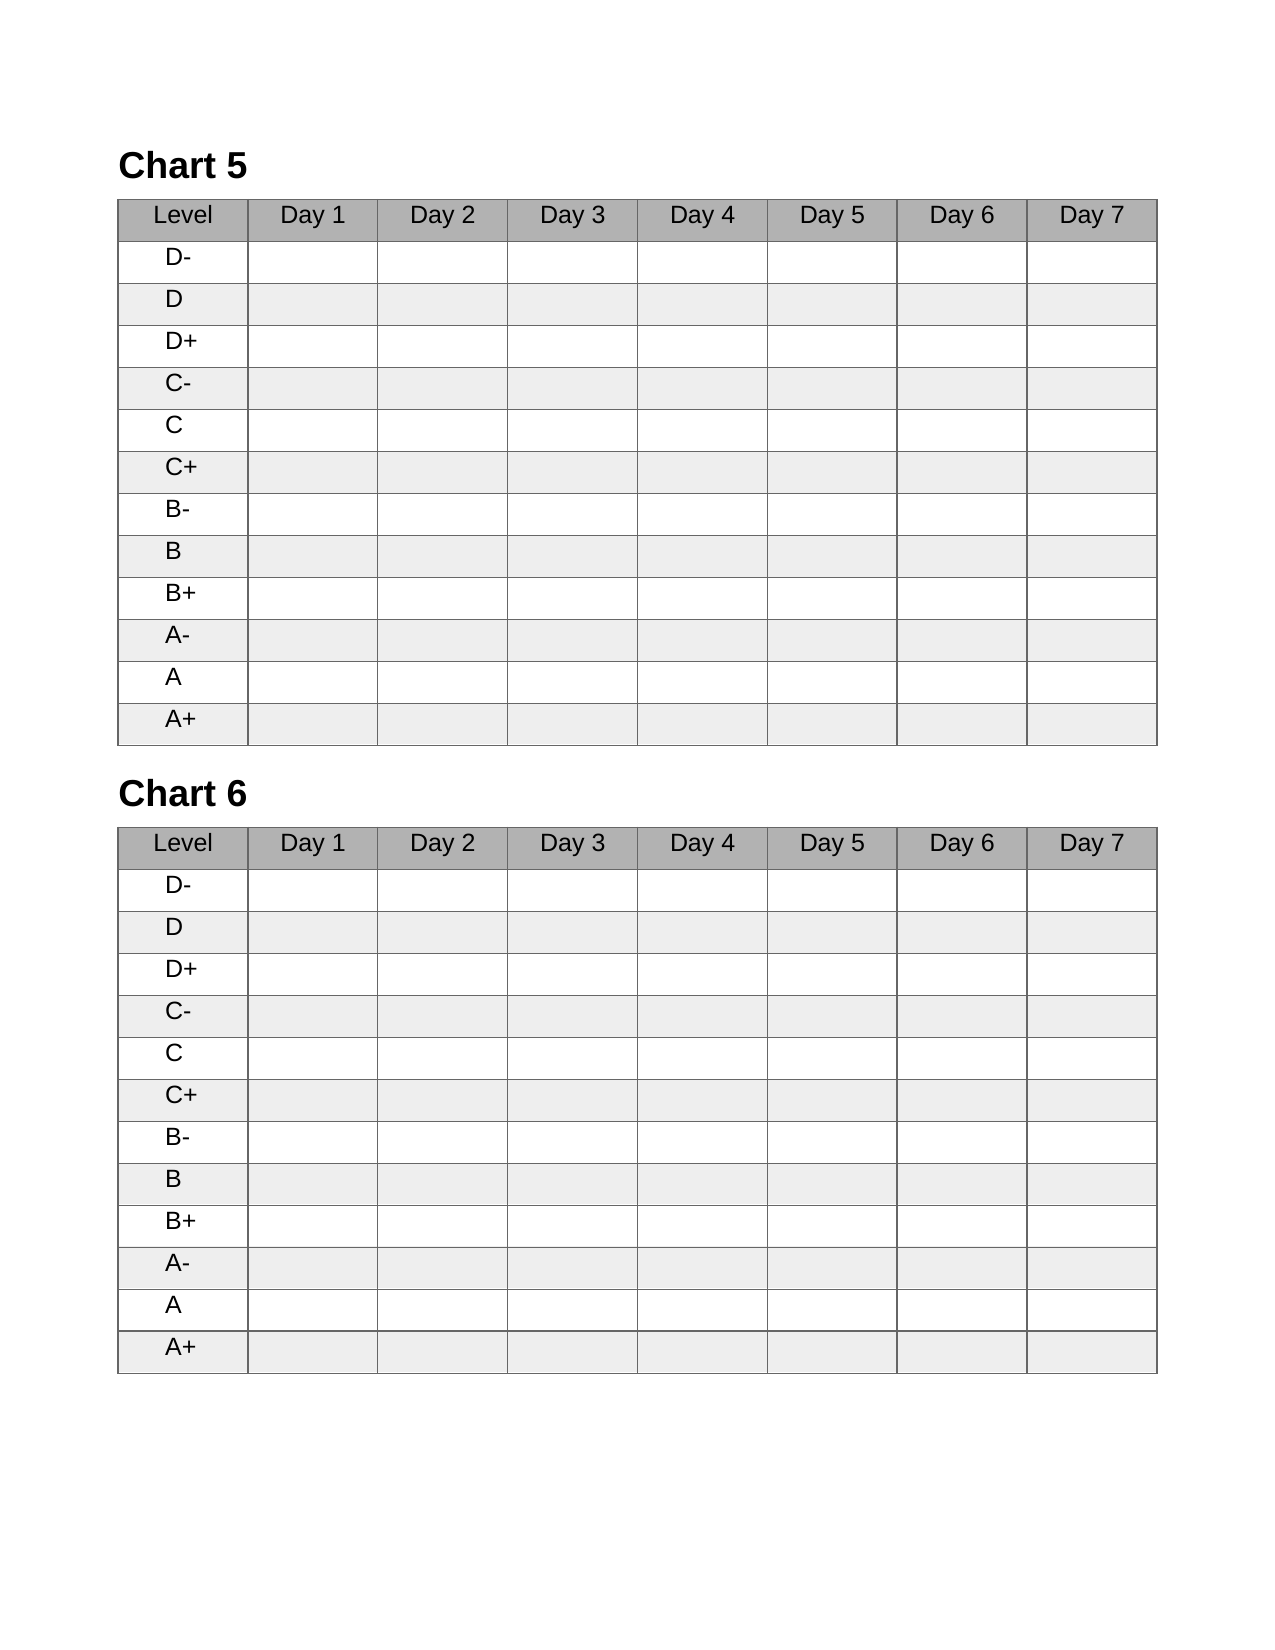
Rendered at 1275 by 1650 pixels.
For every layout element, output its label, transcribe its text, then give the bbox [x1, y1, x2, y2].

table_cell [1028, 1290, 1156, 1330]
table_cell [638, 1164, 767, 1204]
table_cell [508, 368, 637, 409]
table_cell [898, 954, 1026, 994]
table_header Level [119, 200, 247, 241]
table_cell [638, 452, 767, 493]
table_cell A [119, 1290, 247, 1330]
table_cell C- [119, 996, 247, 1037]
table_cell [768, 578, 896, 618]
table_header Day 3 [508, 200, 637, 241]
table_cell [508, 326, 637, 367]
table_cell A+ [119, 704, 247, 744]
table_cell [249, 1206, 377, 1246]
table_cell [768, 242, 896, 283]
table_cell [638, 996, 767, 1037]
table_cell [508, 410, 637, 451]
table_header Day 4 [638, 828, 767, 869]
table_cell [508, 578, 637, 618]
table_cell D [119, 284, 247, 325]
table_cell [508, 620, 637, 661]
table_header Day 6 [898, 200, 1026, 241]
table_cell [638, 368, 767, 409]
table_cell A+ [119, 1332, 247, 1372]
table_cell [1028, 662, 1156, 702]
table_cell [249, 242, 377, 283]
table_cell [638, 1080, 767, 1121]
table_cell A [119, 662, 247, 702]
table_header Day 6 [898, 828, 1026, 869]
table_cell [1028, 870, 1156, 911]
table_header Day 5 [768, 828, 896, 869]
table_header Day 1 [249, 200, 377, 241]
table_cell [898, 284, 1026, 325]
table_cell B [119, 1164, 247, 1204]
table_cell [378, 326, 507, 367]
table_cell [378, 620, 507, 661]
table_cell [249, 1332, 377, 1372]
table_cell [378, 368, 507, 409]
table_cell [1028, 284, 1156, 325]
table_cell [768, 870, 896, 911]
table_cell [378, 578, 507, 618]
table_cell [898, 578, 1026, 618]
table_cell [1028, 368, 1156, 409]
table_cell C [119, 1038, 247, 1078]
table_cell [638, 326, 767, 367]
table_cell [508, 284, 637, 325]
table_cell [638, 1122, 767, 1162]
table_cell [1028, 704, 1156, 744]
table_cell [768, 1206, 896, 1246]
table_cell [508, 996, 637, 1037]
table_cell [508, 1206, 637, 1246]
table_cell [898, 536, 1026, 577]
table_cell [378, 1038, 507, 1078]
table_cell [378, 1290, 507, 1330]
table_cell [378, 912, 507, 953]
table_cell [1028, 1038, 1156, 1078]
table_cell [768, 536, 896, 577]
table_cell [768, 1290, 896, 1330]
table_cell D+ [119, 326, 247, 367]
table_cell A- [119, 1248, 247, 1288]
table_cell D- [119, 870, 247, 911]
table_cell D+ [119, 954, 247, 994]
table_cell [508, 1122, 637, 1162]
table_cell [249, 536, 377, 577]
table_cell [249, 368, 377, 409]
table_cell [508, 242, 637, 283]
table_cell [508, 954, 637, 994]
table_cell [1028, 410, 1156, 451]
table_cell [249, 1080, 377, 1121]
table_cell [768, 1122, 896, 1162]
table_cell [638, 242, 767, 283]
table_cell [378, 1332, 507, 1372]
table_cell [768, 1164, 896, 1204]
table_cell [1028, 578, 1156, 618]
table_cell C+ [119, 452, 247, 493]
table_cell [378, 1122, 507, 1162]
table_cell [638, 410, 767, 451]
table_cell [898, 1038, 1026, 1078]
table_cell [1028, 536, 1156, 577]
table_cell [249, 954, 377, 994]
subtitle Chart 5 [118, 143, 1157, 186]
table_header Day 5 [768, 200, 896, 241]
table_cell [1028, 1122, 1156, 1162]
table_cell [378, 1164, 507, 1204]
table_cell [508, 452, 637, 493]
table_cell [508, 1038, 637, 1078]
table_cell [638, 1038, 767, 1078]
table_cell [638, 578, 767, 618]
table_cell [768, 1038, 896, 1078]
table_cell [898, 662, 1026, 702]
table_cell B [119, 536, 247, 577]
table_cell [768, 326, 896, 367]
table_cell [638, 1206, 767, 1246]
table_cell [768, 704, 896, 744]
table_cell [508, 536, 637, 577]
table_cell [508, 704, 637, 744]
table_cell [508, 912, 637, 953]
table_cell [249, 1248, 377, 1288]
table_cell [898, 996, 1026, 1037]
table_cell [898, 1164, 1026, 1204]
table_cell [249, 704, 377, 744]
table_cell [378, 662, 507, 702]
table_cell [378, 870, 507, 911]
table_cell [768, 494, 896, 534]
table_cell [768, 284, 896, 325]
table_cell [1028, 1206, 1156, 1246]
table_cell [1028, 452, 1156, 493]
table_cell [768, 368, 896, 409]
table_cell [638, 704, 767, 744]
table_cell [898, 242, 1026, 283]
table_cell B- [119, 494, 247, 534]
table_cell [768, 912, 896, 953]
table_cell [249, 452, 377, 493]
table_cell [508, 870, 637, 911]
table_cell [768, 1332, 896, 1372]
table_cell [638, 1332, 767, 1372]
table_cell [508, 1080, 637, 1121]
table_cell [249, 912, 377, 953]
table_cell [249, 494, 377, 534]
table_cell [1028, 620, 1156, 661]
table_cell B+ [119, 1206, 247, 1246]
table_cell [898, 1122, 1026, 1162]
table_cell [768, 1248, 896, 1288]
table_cell [508, 1332, 637, 1372]
table_cell [1028, 326, 1156, 367]
table_cell [898, 494, 1026, 534]
table_cell [898, 1290, 1026, 1330]
table_cell [1028, 242, 1156, 283]
table_cell [768, 662, 896, 702]
table_cell [898, 1206, 1026, 1246]
table_cell [1028, 1164, 1156, 1204]
table_cell [249, 1122, 377, 1162]
table_cell [508, 494, 637, 534]
table_cell [1028, 1332, 1156, 1372]
table_cell A- [119, 620, 247, 661]
table_cell [638, 954, 767, 994]
table_cell [378, 410, 507, 451]
table_cell [898, 1332, 1026, 1372]
table_cell [768, 1080, 896, 1121]
table_cell [249, 662, 377, 702]
table_cell [638, 494, 767, 534]
table_cell [898, 870, 1026, 911]
table_cell [1028, 494, 1156, 534]
table_cell [378, 536, 507, 577]
table_cell [508, 1290, 637, 1330]
table_header Day 3 [508, 828, 637, 869]
table_cell [378, 1080, 507, 1121]
table_cell [638, 1248, 767, 1288]
table_cell B+ [119, 578, 247, 618]
table_cell [378, 494, 507, 534]
table_header Day 2 [378, 828, 507, 869]
table_cell [249, 996, 377, 1037]
table_cell [378, 954, 507, 994]
table_cell [249, 1164, 377, 1204]
table_header Day 2 [378, 200, 507, 241]
table_cell [378, 704, 507, 744]
table_cell [898, 368, 1026, 409]
table_cell B- [119, 1122, 247, 1162]
table_header Day 4 [638, 200, 767, 241]
table_cell [638, 536, 767, 577]
table_header Level [119, 828, 247, 869]
table_cell C [119, 410, 247, 451]
table_cell [638, 912, 767, 953]
table_cell D- [119, 242, 247, 283]
table_cell [898, 1248, 1026, 1288]
table_cell [508, 662, 637, 702]
table_cell [638, 662, 767, 702]
table_cell [508, 1248, 637, 1288]
table_header Day 1 [249, 828, 377, 869]
table_cell [249, 410, 377, 451]
table_cell [378, 452, 507, 493]
table_cell [768, 620, 896, 661]
table_cell [898, 704, 1026, 744]
table_cell [898, 452, 1026, 493]
table_cell [378, 1248, 507, 1288]
table_cell [768, 452, 896, 493]
table_cell [378, 996, 507, 1037]
table_cell [898, 410, 1026, 451]
table_cell [249, 870, 377, 911]
table_cell [249, 578, 377, 618]
table_cell [638, 870, 767, 911]
table_cell [768, 410, 896, 451]
table_cell [1028, 954, 1156, 994]
table_cell [378, 242, 507, 283]
table_cell [768, 954, 896, 994]
table_header Day 7 [1028, 828, 1156, 869]
table_cell [898, 912, 1026, 953]
table_cell C- [119, 368, 247, 409]
table_cell [898, 326, 1026, 367]
table_cell [638, 1290, 767, 1330]
table_cell [508, 1164, 637, 1204]
table_cell [1028, 1248, 1156, 1288]
table_cell [1028, 1080, 1156, 1121]
table_cell [768, 996, 896, 1037]
table_header Day 7 [1028, 200, 1156, 241]
table_cell [249, 1290, 377, 1330]
table_cell [1028, 912, 1156, 953]
table_cell [898, 620, 1026, 661]
table_cell [378, 1206, 507, 1246]
table_cell [638, 620, 767, 661]
table_cell [638, 284, 767, 325]
table_cell [249, 326, 377, 367]
table_cell [1028, 996, 1156, 1037]
table_cell [249, 1038, 377, 1078]
table_cell [249, 620, 377, 661]
table_cell [249, 284, 377, 325]
table_cell D [119, 912, 247, 953]
table_cell C+ [119, 1080, 247, 1121]
table_cell [898, 1080, 1026, 1121]
subtitle Chart 6 [118, 771, 1157, 814]
table_cell [378, 284, 507, 325]
